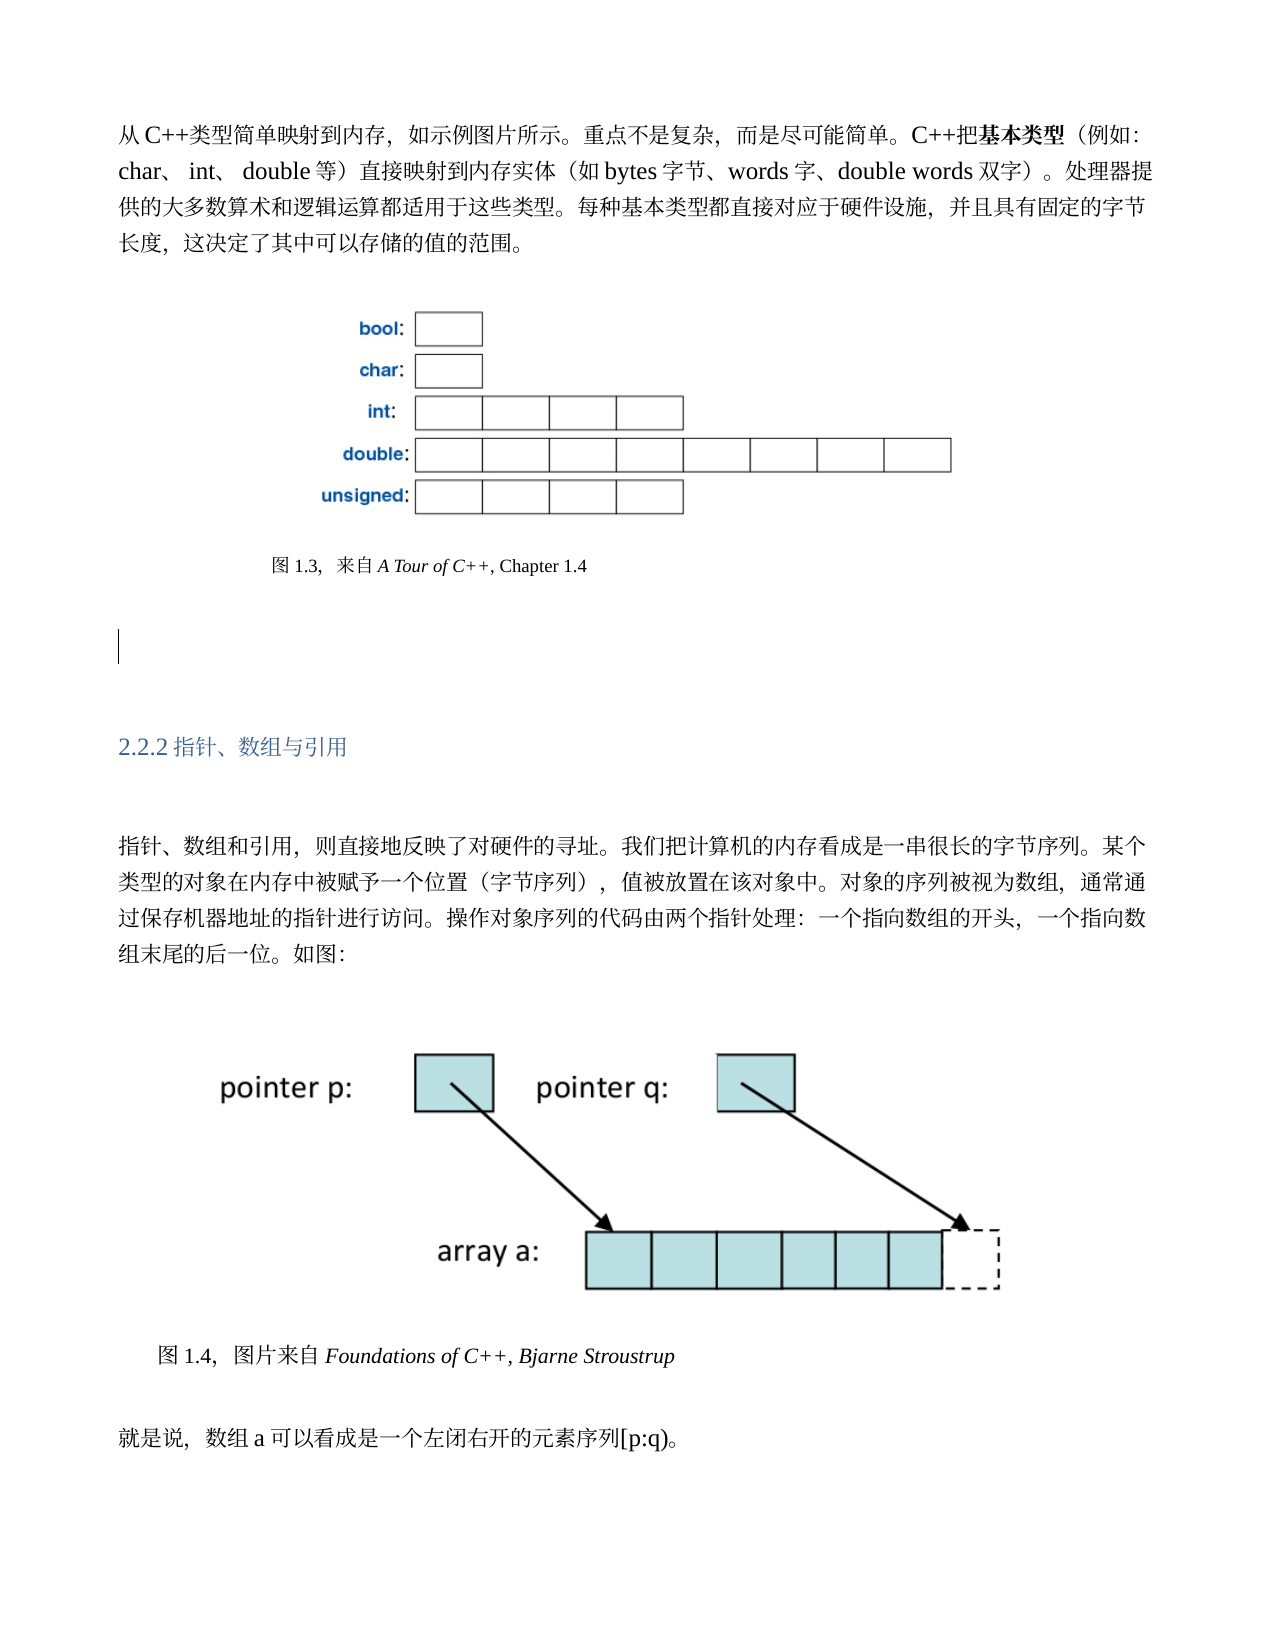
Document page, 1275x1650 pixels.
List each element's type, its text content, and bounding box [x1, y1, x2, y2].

text 图1.4，图片来自Foundations of C++, Bjarne Stroustrup [157, 1338, 1118, 1369]
text 图1.3，来自A Tour of C++, Chapter 1.4 [272, 551, 1003, 577]
picture [271, 289, 1004, 551]
text 指针、数组和引用，则直接地反映了对硬件的寻址。我们把计算机的内存看成是一串很长的字节序列。某个类型的对象在内存中被赋予一个位置（字节序列），值被放置在该对象中。对象的序列被视为数组，通常通过保存机器地址的指针进行访问。操作对象序列的代码由两个指针处理：一个指向数组的开头，一个指向数组末尾的后一位。如图： [118, 829, 1157, 969]
text 2.2.2指针、数组与引用 [118, 731, 1157, 762]
picture [157, 1000, 1118, 1338]
text 就是说，数组a可以看成是一个左闭右开的元素序列[p:q)。 [118, 1421, 1157, 1453]
text 从C++类型简单映射到内存，如示例图片所示。重点不是复杂，而是尽可能简单。C++把基本类型（例如：char、 int、 double等）直接映射到内存实体（如bytes字节、words字、double words双字）。处理器提供的大多数算术和逻辑运算都适用于这些类型。每种基本类型都直接对应于硬件设施，并且具有固定的字节长度，这决定了其中可以存储的值的范围。 [118, 118, 1157, 258]
